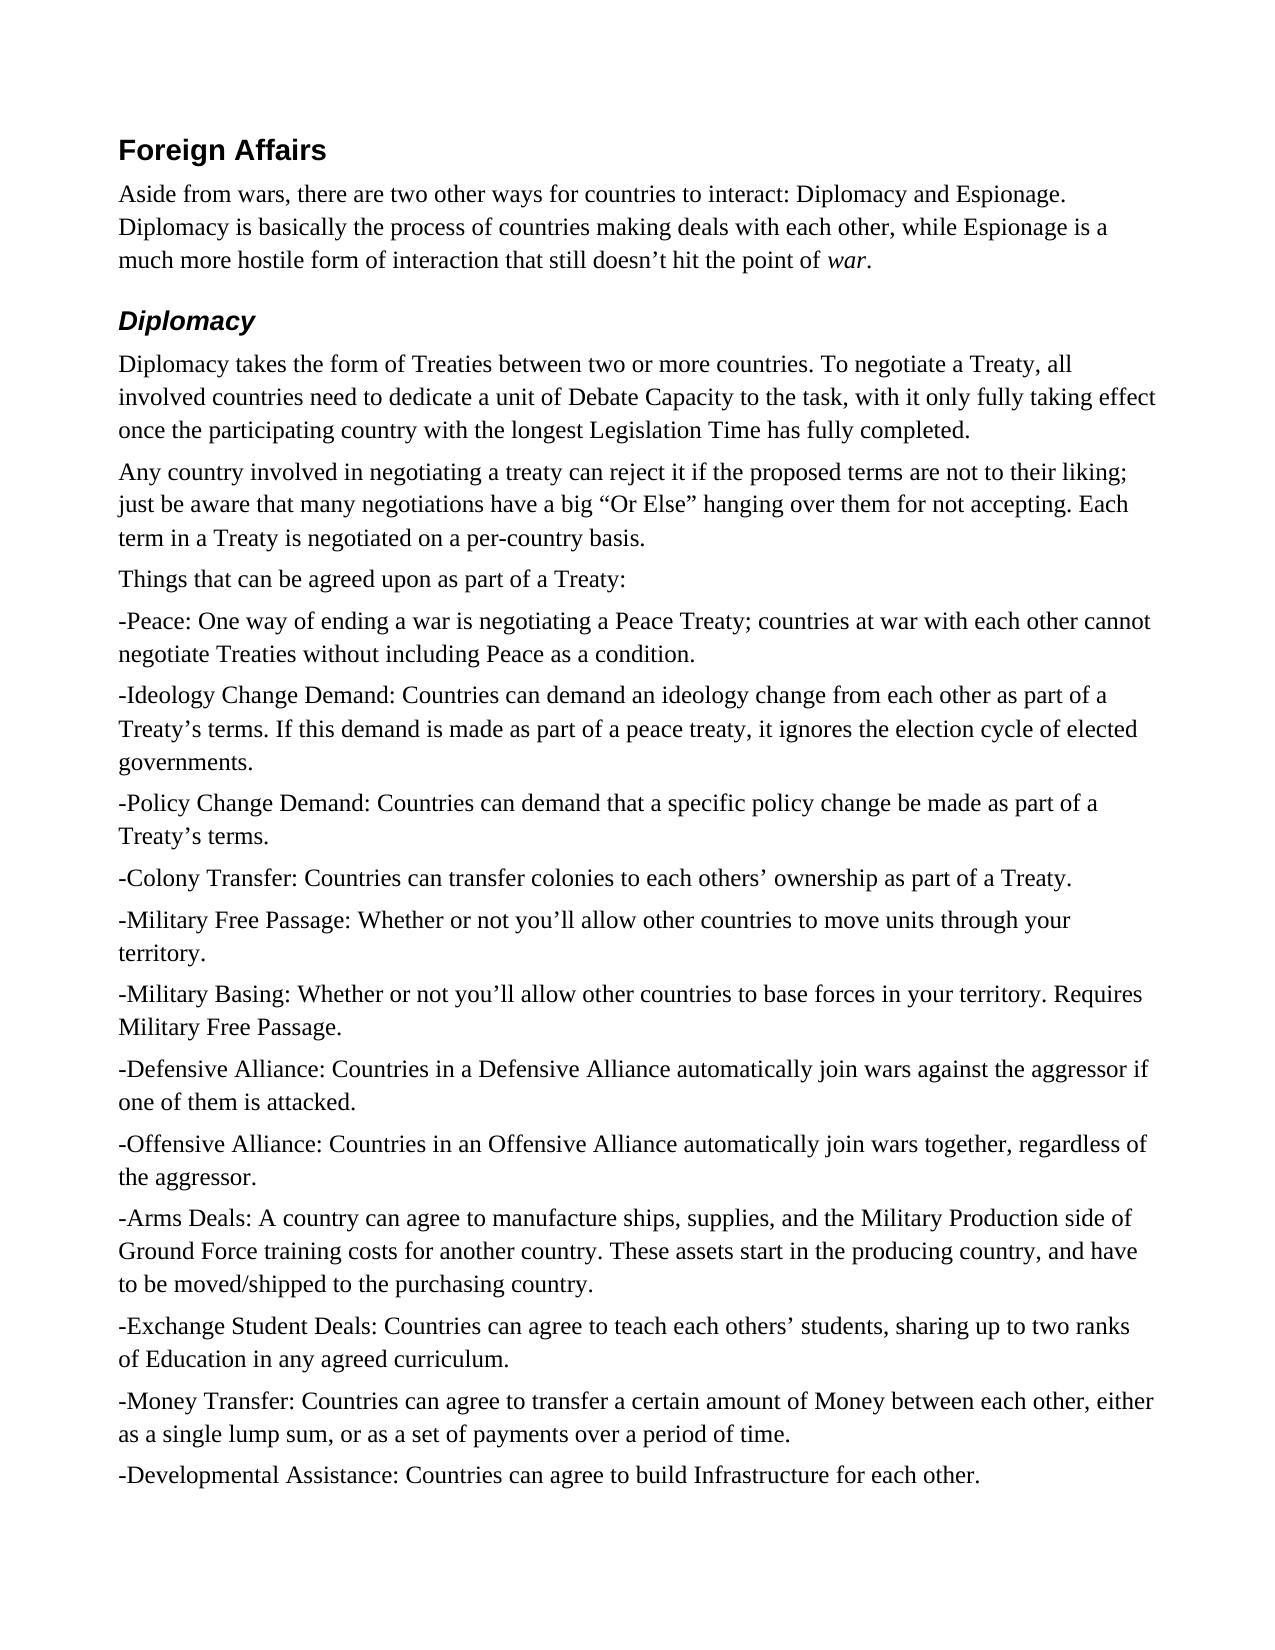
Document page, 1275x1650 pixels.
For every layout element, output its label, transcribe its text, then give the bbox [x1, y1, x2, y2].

text -Offensive Alliance: Countries in an Offensive Alliance automatically join wars together, regardless of the aggressor. [118, 1129, 1157, 1191]
text Any country involved in negotiating a treaty can reject it if the proposed terms are not to their liking; just be aware that many negotiations have a big “Or Else” hanging over them for not accepting. Each term in a Treaty is negotiated on a per-country basis. [118, 457, 1157, 551]
text -Arms Deals: A country can agree to manufacture ships, supplies, and the Military Production side of Ground Force training costs for another country. These assets start in the producing country, and have to be moved/shipped to the purchasing country. [118, 1203, 1157, 1298]
text -Military Basing: Whether or not you’ll allow other countries to base forces in your territory. Requires Military Free Passage. [118, 979, 1157, 1041]
text -Exchange Student Deals: Countries can agree to teach each others’ students, sharing up to two ranks of Education in any agreed curriculum. [118, 1311, 1157, 1373]
text -Defensive Alliance: Countries in a Defensive Alliance automatically join wars against the aggressor if one of them is attacked. [118, 1054, 1157, 1116]
text Things that can be agreed upon as part of a Treaty: [118, 564, 1157, 593]
text -Peace: One way of ending a war is negotiating a Peace Treaty; countries at war with each other cannot negotiate Treaties without including Peace as a condition. [118, 606, 1157, 668]
text -Policy Change Demand: Countries can demand that a specific policy change be made as part of a Treaty’s terms. [118, 788, 1157, 850]
text -Colony Transfer: Countries can transfer colonies to each others’ ownership as part of a Treaty. [118, 863, 1157, 892]
subtitle Foreign Affairs [118, 133, 1157, 166]
text -Military Free Passage: Whether or not you’ll allow other countries to move units through your territory. [118, 905, 1157, 966]
subtitle Diplomacy [118, 305, 1157, 336]
text -Ideology Change Demand: Countries can demand an ideology change from each other as part of a Treaty’s terms. If this demand is made as part of a peace treaty, it ignores the election cycle of elected governments. [118, 681, 1157, 775]
text Aside from wars, there are two other ways for countries to interact: Diplomacy and Espionage. Diplomacy is basically the process of countries making deals with each other, while Espionage is a much more hostile form of interaction that still doesn’t hit the point of war. [118, 179, 1157, 274]
text Diplomacy takes the form of Treaties between two or more countries. To negotiate a Treaty, all involved countries need to dedicate a unit of Debate Capacity to the task, with it only fully taking effect once the participating country with the longest Legislation Time has fully completed. [118, 349, 1157, 444]
text -Developmental Assistance: Countries can agree to build Infrastructure for each other. [118, 1461, 1157, 1489]
text -Money Transfer: Countries can agree to transfer a certain amount of Money between each other, either as a single lump sum, or as a set of payments over a period of time. [118, 1386, 1157, 1448]
